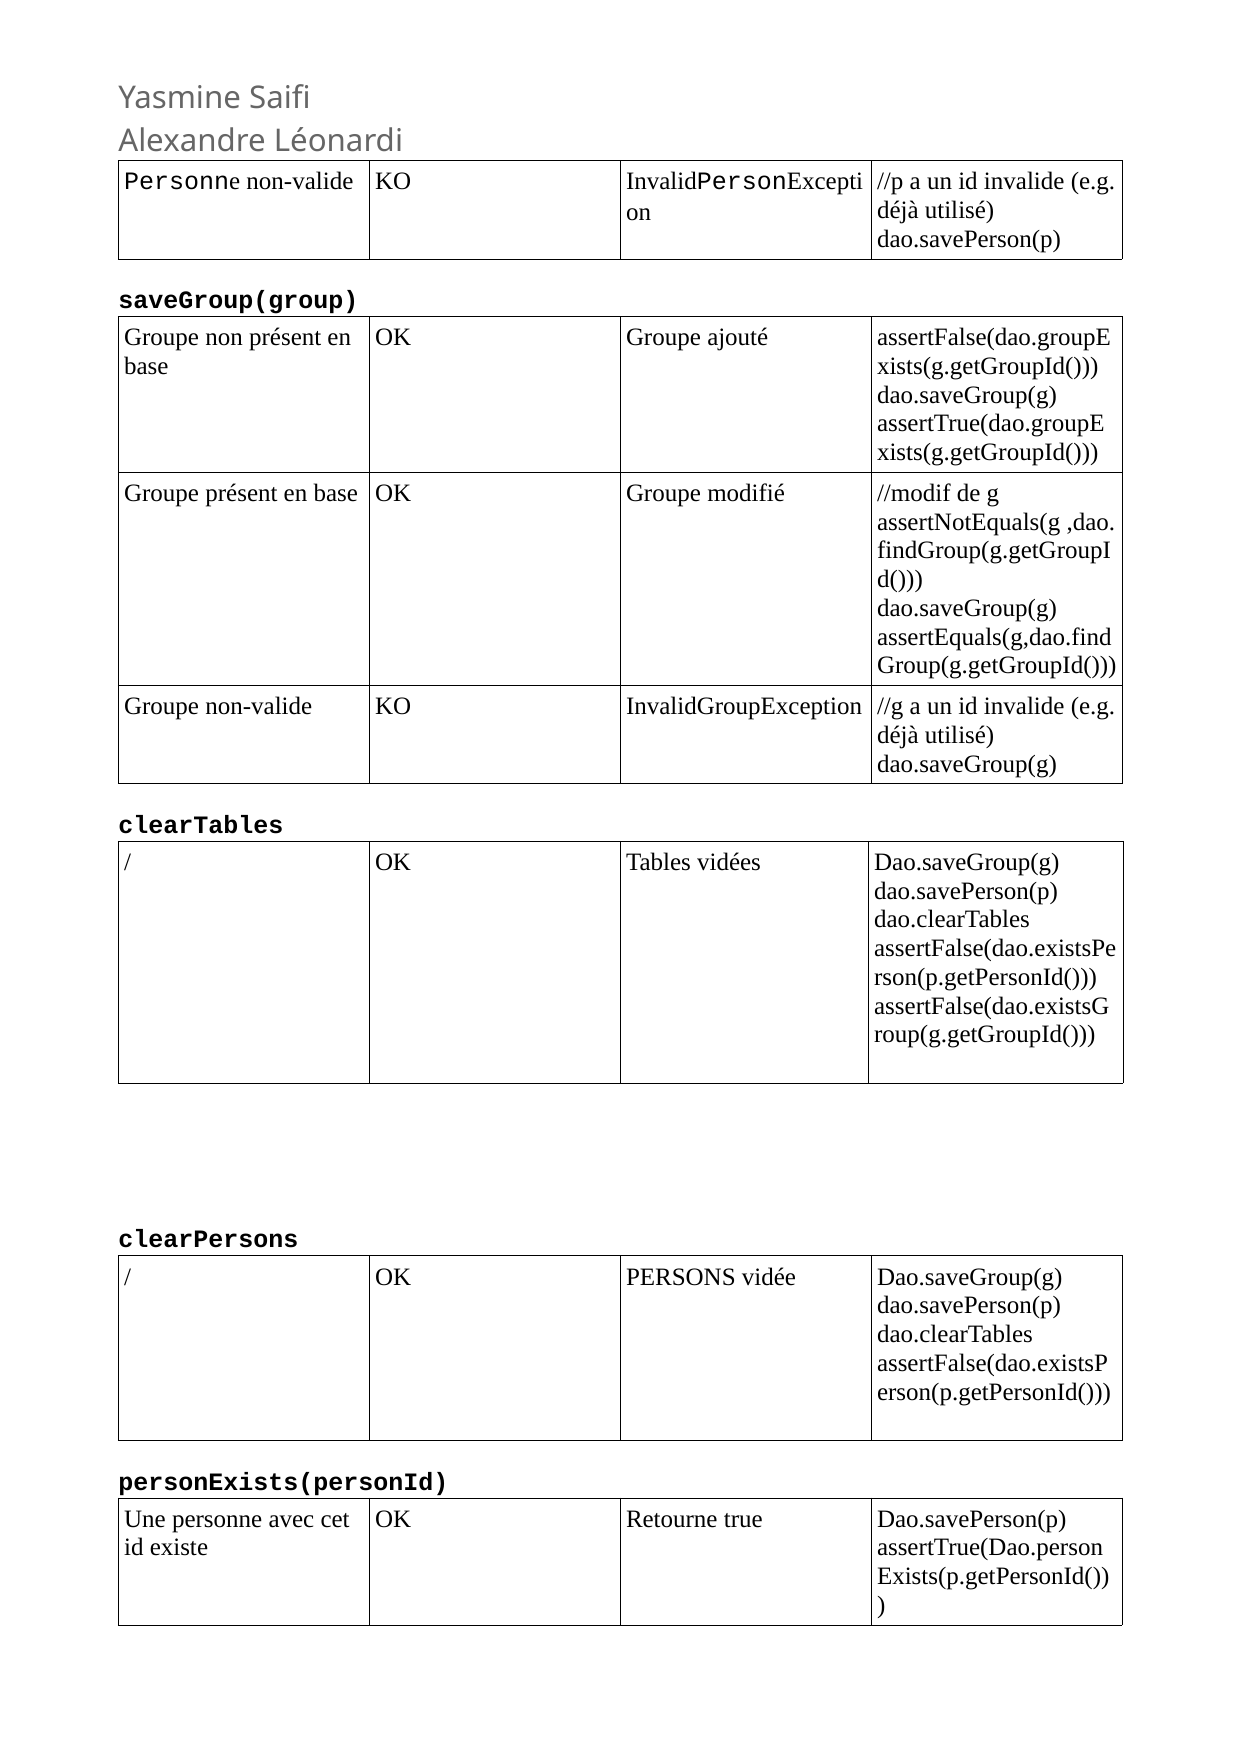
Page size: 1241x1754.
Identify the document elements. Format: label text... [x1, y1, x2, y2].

text personExists(personId) [118, 1469, 1122, 1497]
table_header OK [370, 317, 620, 472]
table_cell InvalidPersonException [621, 161, 871, 258]
table_cell //p a un id invalide (e.g. déjà utilisé) dao.savePerson(p) [872, 161, 1122, 258]
table_cell Groupe présent en base [119, 473, 369, 685]
table_header Retourne true [621, 1499, 871, 1624]
text clearPersons [118, 1227, 1122, 1255]
table_header / [119, 1256, 369, 1440]
table_cell KO [370, 686, 620, 783]
table_header Une personne avec cet id existe [119, 1499, 369, 1624]
table_cell //g a un id invalide (e.g. déjà utilisé) dao.saveGroup(g) [872, 686, 1122, 783]
table_cell KO [370, 161, 620, 258]
table_header Tables vidées [621, 842, 868, 1083]
table_header OK [370, 842, 620, 1083]
table_cell InvalidGroupException [621, 686, 871, 783]
table_header assertFalse(dao.groupExists(g.getGroupId())) dao.saveGroup(g) assertTrue(dao.groupExists(g.getGroupId())) [872, 317, 1122, 472]
table_cell Groupe non-valide [119, 686, 369, 783]
table_cell Groupe modifié [621, 473, 871, 685]
table_header OK [370, 1499, 620, 1624]
text clearTables [118, 812, 1122, 841]
table_header Dao.savePerson(p) assertTrue(Dao.personExists(p.getPersonId())) [872, 1499, 1122, 1624]
table_header PERSONS vidée [621, 1256, 871, 1440]
table_cell OK [370, 473, 620, 685]
text saveGroup(group) [118, 288, 1122, 316]
table_header / [119, 842, 369, 1083]
table_cell Personne non-valide [119, 161, 369, 258]
table_header Dao.saveGroup(g) dao.savePerson(p) dao.clearTables assertFalse(dao.existsPerson(p.getPersonId())) assertFalse(dao.existsGroup(g.getGroupId())) [869, 842, 1123, 1083]
table_header OK [370, 1256, 620, 1440]
table_header Dao.saveGroup(g) dao.savePerson(p) dao.clearTables assertFalse(dao.existsPerson(p.getPersonId())) [872, 1256, 1122, 1440]
table_cell //modif de g assertNotEquals(g ,dao.findGroup(g.getGroupId())) dao.saveGroup(g) assertEquals(g,dao.findGroup(g.getGroupId())) [872, 473, 1122, 685]
table_header Groupe non présent en base [119, 317, 369, 472]
table_header Groupe ajouté [621, 317, 871, 472]
